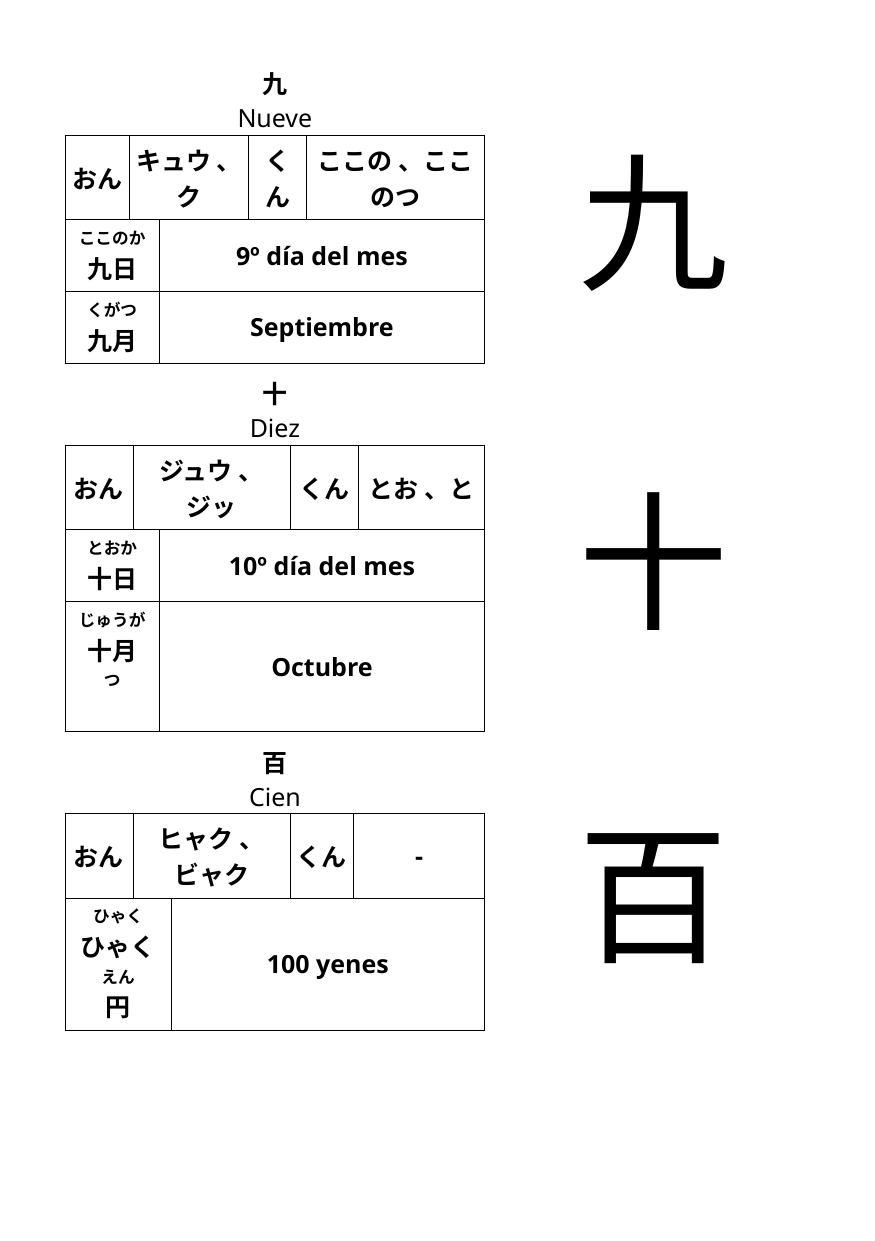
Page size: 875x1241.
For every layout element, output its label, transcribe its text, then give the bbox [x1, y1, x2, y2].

table_header ここの 、ここのつ [307, 136, 484, 219]
table_cell 百 [490, 737, 815, 1036]
table_cell 9º día del mes [160, 220, 484, 291]
table_cell Septiembre [160, 292, 484, 363]
table_cell 十 [490, 369, 815, 737]
table_header おん [66, 814, 133, 897]
table_cell Octubre [160, 602, 484, 731]
table_cell 100 yenes [172, 899, 484, 1030]
table_cell 十日とおか [66, 530, 159, 601]
table_cell 十月じゅうがつ [66, 602, 159, 731]
table_cell ひゃくひゃく円えん [66, 899, 171, 1030]
table_header おん [66, 446, 133, 529]
table_header くん [291, 446, 358, 529]
table_header くん [291, 814, 353, 897]
table_cell 百 Cien [59, 737, 490, 1036]
table_header ジュウ 、ジッ [134, 446, 290, 529]
table_cell 10º día del mes [160, 530, 484, 601]
table_header くん [249, 136, 306, 219]
table_header ヒャク 、ビャク [134, 814, 290, 897]
table_cell 九月くがつ [66, 292, 159, 363]
table_header おん [66, 136, 129, 219]
table_header 九 [490, 59, 815, 369]
table_cell 九日ここのか [66, 220, 159, 291]
table_header キュウ 、ク [130, 136, 248, 219]
table_header とお 、と [359, 446, 484, 529]
table_cell 十 Diez [59, 369, 490, 737]
table_header - [354, 814, 484, 897]
table_header 九 Nueve [59, 59, 490, 369]
